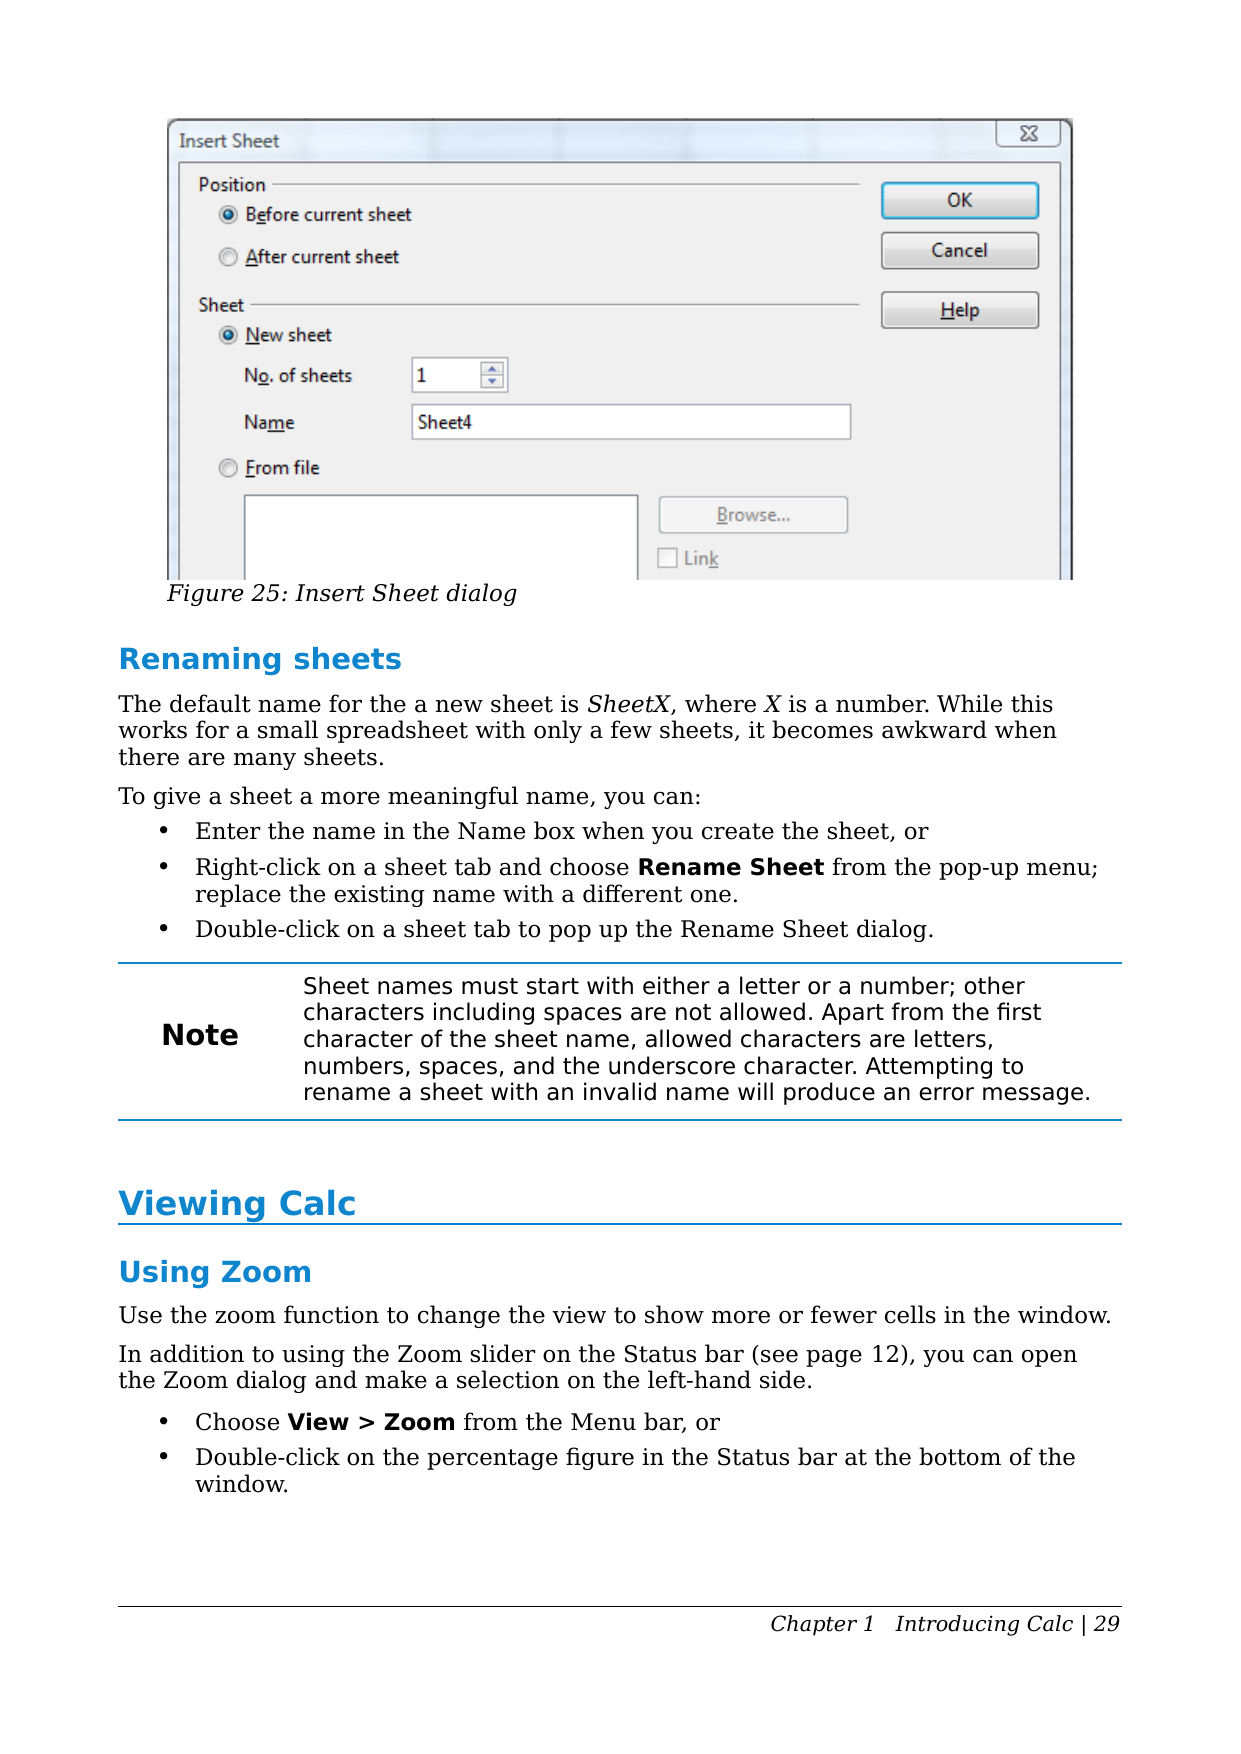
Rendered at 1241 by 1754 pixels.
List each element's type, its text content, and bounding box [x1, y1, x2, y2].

list Double-click on a sheet tab to pop up the Rename Sheet dialog. [156, 914, 1122, 943]
picture [167, 118, 1074, 580]
table_header Note [118, 964, 281, 1119]
text Use the zoom function to change the view to show more or fewer cells in the window. [118, 1302, 1122, 1328]
text The default name for the a new sheet is SheetX, where X is a number. While this works for a small spreadsheet with only a few sheets, it becomes awkward when there are many sheets. [118, 689, 1122, 771]
table_header Sheet names must start with either a letter or a number; other characters including spaces are not allowed. Apart from the first character of the sheet name, allowed characters are letters, numbers, spaces, and the underscore character. Attempting to rename a sheet with an invalid name will produce an error message. [281, 964, 1122, 1119]
text Figure 25: Insert Sheet dialog [167, 580, 1073, 607]
list Right-click on a sheet tab and choose Rename Sheet from the pop-up menu; replace the existing name with a different one. [156, 852, 1122, 908]
subtitle Viewing Calc [118, 1184, 1122, 1223]
list Choose View > Zoom from the Menu bar, or [156, 1407, 1122, 1436]
list Enter the name in the Name box when you create the sheet, or [156, 817, 1122, 846]
list Double-click on the percentage figure in the Status bar at the bottom of the window. [156, 1442, 1122, 1498]
subtitle Using Zoom [118, 1256, 1122, 1289]
subtitle Renaming sheets [118, 642, 1122, 676]
text In addition to using the Zoom slider on the Status bar (see page 12), you can open the Zoom dialog and make a selection on the left-hand side. [118, 1341, 1122, 1394]
list To give a sheet a more meaningful name, you can: [118, 783, 1122, 810]
